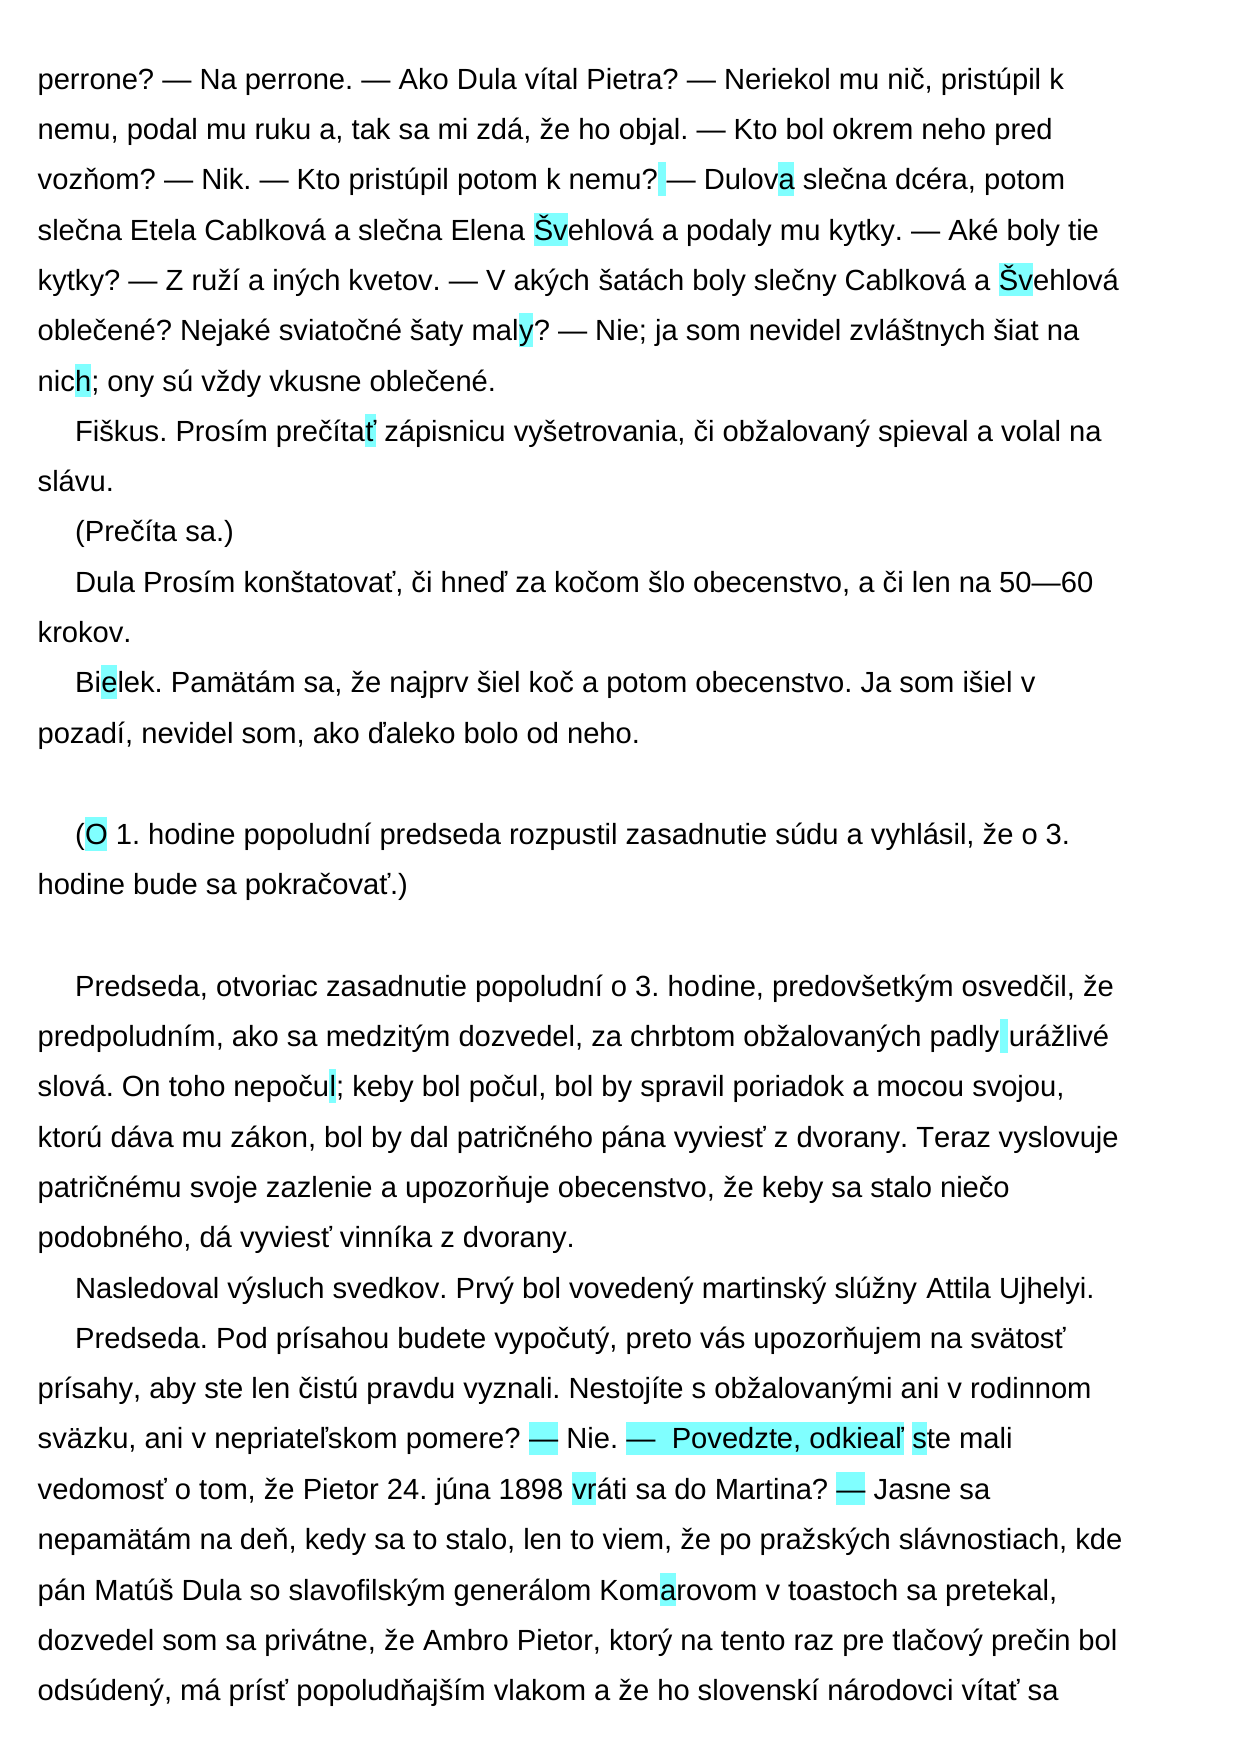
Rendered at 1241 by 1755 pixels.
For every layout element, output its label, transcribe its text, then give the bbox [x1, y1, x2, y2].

text perrone? — Na perrone. — Ako Dula vítal Pietra? — Neriekol mu nič, pristúpil k nemu, podal mu ruku a, tak sa mi zdá, že ho objal. — Kto bol okrem neho pred vozňom? — Nik. — Kto pristúpil potom k nemu? — Dulova slečna dcéra, potom slečna Etela Cablková a slečna Elena Švehlová a podaly mu kytky. — Aké boly tie kytky? — Z ruží a iných kvetov. — V akých šatách boly slečny Cablková a Švehlová oblečené? Nejaké sviatočné šaty maly? — Nie; ja som nevidel zvláštnych šiat na nich; ony sú vždy vkusne oblečené. [37, 62, 1130, 397]
text Nasledoval výsluch svedkov. Prvý bol vovedený martinský slúžny Attila Ujhelyi. [37, 1271, 1130, 1304]
text Predseda, otvoriac zasadnutie popoludní o 3. ho­dine, predovšetkým osvedčil, že predpoludním, ako sa medzitým dozvedel, za chrbtom obžalovaných padly urážlivé slová. On toho nepočul; keby bol počul, bol by spravil poriadok a mocou svojou, ktorú dáva mu zákon, bol by dal patričného pána vyviesť z dvorany. Teraz vyslovuje patričnému svoje zazlenie a upozor­ňuje obecenstvo, že keby sa stalo niečo podobného, dá vyviesť vinníka z dvorany. [37, 969, 1130, 1254]
text (O 1. hodine popoludní predseda rozpustil za­sadnutie súdu a vyhlásil, že o 3. hodine bude sa pokračovať.) [37, 817, 1130, 901]
text Dula Prosím konštatovať, či hneď za kočom šlo obecenstvo, a či len na 50—60 krokov. [37, 565, 1130, 649]
text Predseda. Pod prísahou budete vypočutý, preto vás upozorňujem na svätosť prísahy, aby ste len čistú pravdu vyznali. Nestojíte s obžalovanými ani v rodinnom sväzku, ani v nepriateľskom pomere? — Nie. — Povedzte, odkieaľ ste mali vedomosť o tom, že Pietor 24. júna 1898 vráti sa do Martina? — Jasne sa nepamätám na deň, kedy sa to stalo, len to viem, že po pražských slávnostiach, kde pán Matúš Dula so slavofilským generálom Komarovom v toastoch sa pretekal, dozvedel som sa privátne, že Ambro Pietor, ktorý na tento raz pre tlačový prečin bol odsúdený, má prísť popoludňajším vlakom a že ho slovenskí národovci vítať sa [37, 1321, 1130, 1707]
text Fiškus. Prosím prečítať zápisnicu vyšetrovania, či obžalovaný spieval a volal na slávu. [37, 414, 1130, 498]
text Bielek. Pamätám sa, že najprv šiel koč a potom obecenstvo. Ja som išiel v pozadí, nevidel som, ako ďaleko bolo od neho. [37, 665, 1130, 749]
text (Prečíta sa.) [37, 514, 1130, 548]
